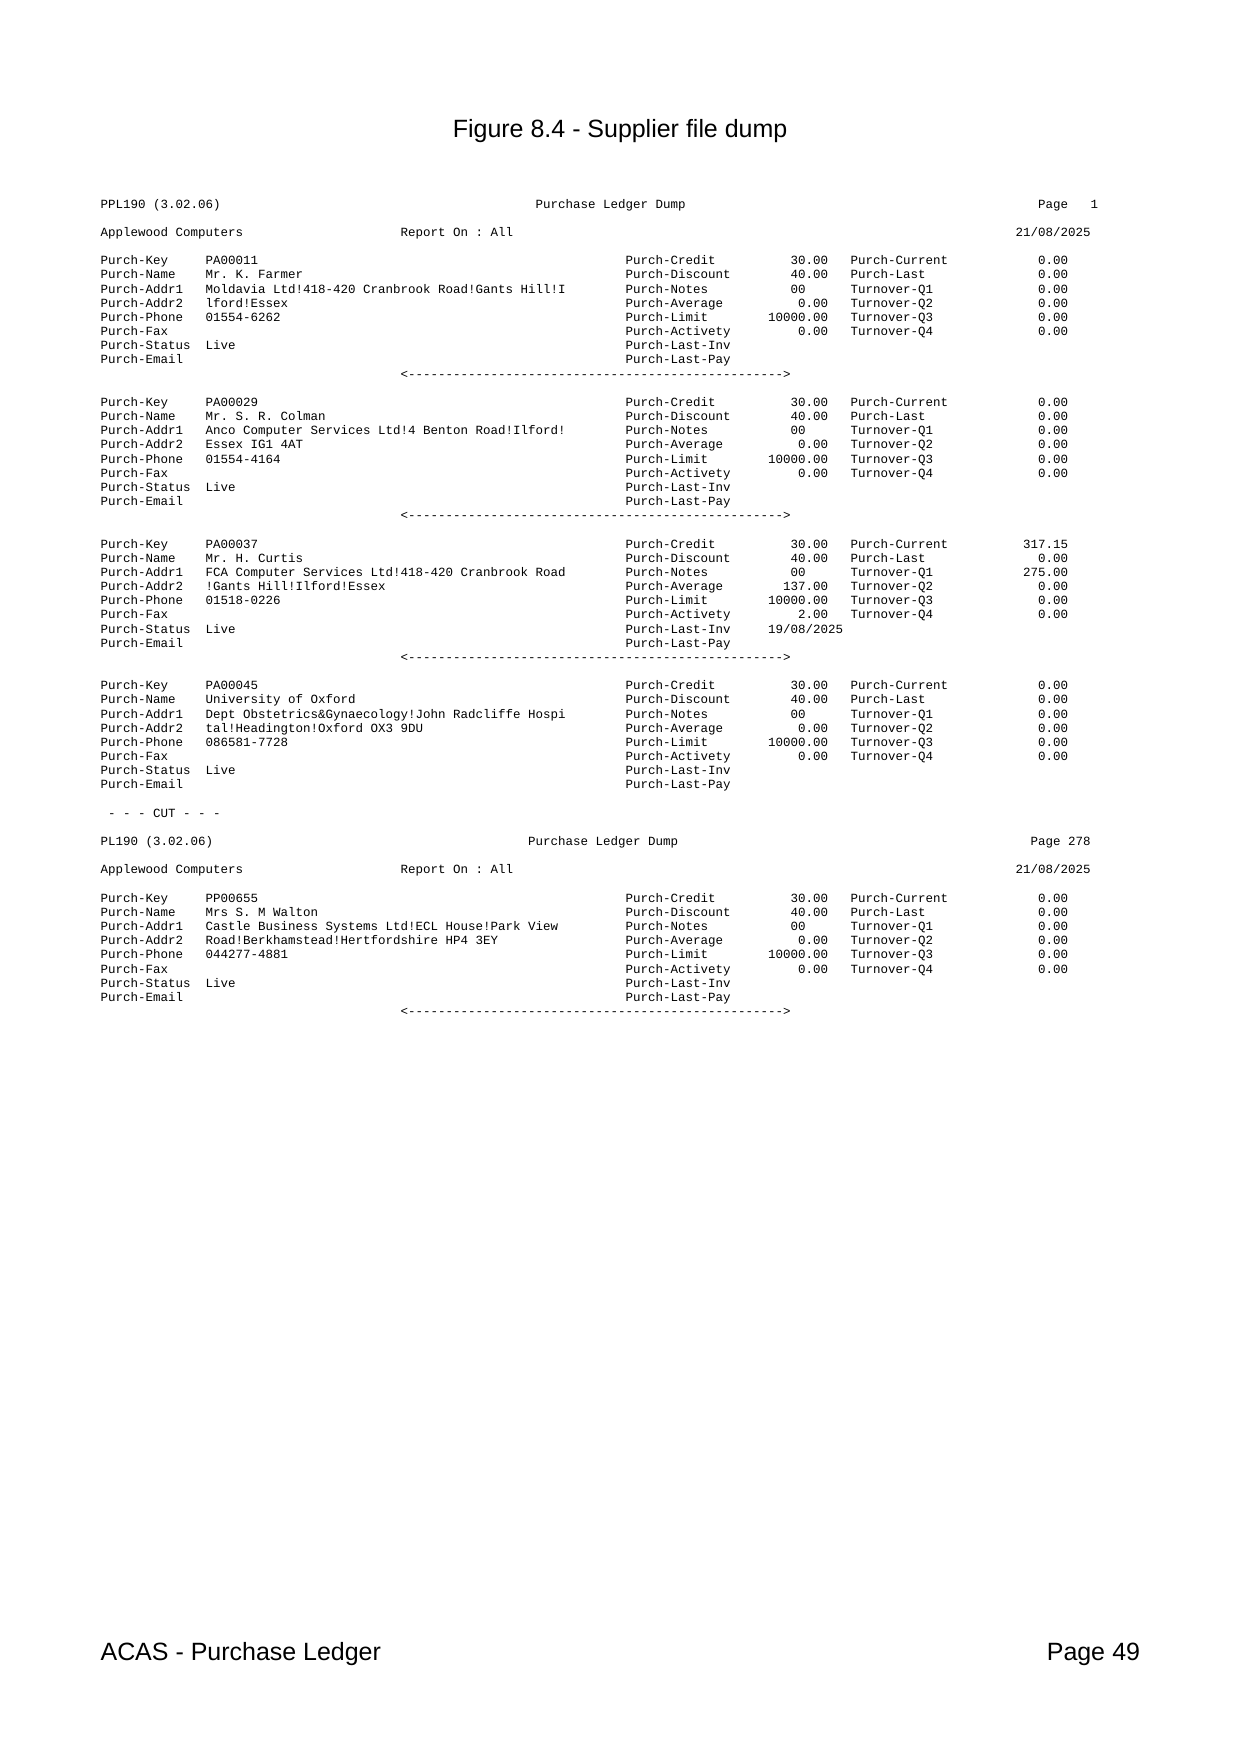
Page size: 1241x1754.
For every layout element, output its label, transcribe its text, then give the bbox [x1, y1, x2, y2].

text Purch-Fax Purch-Activety 0.00 Turnover-Q4 0.00 [100, 750, 1140, 764]
text Purch-Status Live Purch-Last-Inv [100, 481, 1140, 495]
text Purch-Fax Purch-Activety 0.00 Turnover-Q4 0.00 [100, 467, 1140, 481]
text Purch-Key PA00045 Purch-Credit 30.00 Purch-Current 0.00 [100, 679, 1140, 693]
text <--------------------------------------------------> [100, 1005, 1140, 1019]
text Purch-Phone 086581-7728 Purch-Limit 10000.00 Turnover-Q3 0.00 [100, 736, 1140, 750]
text PPL190 (3.02.06) Purchase Ledger Dump Page 1 [100, 198, 1140, 212]
text Purch-Key PA00011 Purch-Credit 30.00 Purch-Current 0.00 [100, 254, 1140, 268]
text Purch-Fax Purch-Activety 0.00 Turnover-Q4 0.00 [100, 325, 1140, 339]
text Purch-Status Live Purch-Last-Inv [100, 764, 1140, 778]
text <--------------------------------------------------> [100, 509, 1140, 523]
text <--------------------------------------------------> [100, 651, 1140, 665]
text Purch-Email Purch-Last-Pay [100, 991, 1140, 1005]
text Purch-Addr1 Anco Computer Services Ltd!4 Benton Road!Ilford! Purch-Notes 00 Turnover-Q1 0.00 [100, 424, 1140, 438]
text Purch-Phone 01554-4164 Purch-Limit 10000.00 Turnover-Q3 0.00 [100, 453, 1140, 467]
text Purch-Addr1 Moldavia Ltd!418-420 Cranbrook Road!Gants Hill!I Purch-Notes 00 Turnover-Q1 0.00 [100, 283, 1140, 297]
text Purch-Status Live Purch-Last-Inv [100, 339, 1140, 353]
text Purch-Email Purch-Last-Pay [100, 778, 1140, 793]
text Purch-Phone 01554-6262 Purch-Limit 10000.00 Turnover-Q3 0.00 [100, 311, 1140, 325]
text Applewood Computers Report On : All 21/08/2025 [100, 863, 1140, 878]
text Purch-Phone 044277-4881 Purch-Limit 10000.00 Turnover-Q3 0.00 [100, 948, 1140, 963]
text Purch-Status Live Purch-Last-Inv [100, 977, 1140, 991]
text Applewood Computers Report On : All 21/08/2025 [100, 226, 1140, 240]
text Purch-Addr2 !Gants Hill!Ilford!Essex Purch-Average 137.00 Turnover-Q2 0.00 [100, 580, 1140, 594]
text Purch-Addr2 lford!Essex Purch-Average 0.00 Turnover-Q2 0.00 [100, 297, 1140, 311]
text Figure 8.4 - Supplier file dump [100, 113, 1140, 142]
text Purch-Addr2 Road!Berkhamstead!Hertfordshire HP4 3EY Purch-Average 0.00 Turnover-Q2 0.00 [100, 934, 1140, 948]
text Purch-Fax Purch-Activety 0.00 Turnover-Q4 0.00 [100, 963, 1140, 977]
text Purch-Addr1 FCA Computer Services Ltd!418-420 Cranbrook Road Purch-Notes 00 Turnover-Q1 275.00 [100, 566, 1140, 580]
text Purch-Addr2 tal!Headington!Oxford OX3 9DU Purch-Average 0.00 Turnover-Q2 0.00 [100, 722, 1140, 736]
text Purch-Name Mr. S. R. Colman Purch-Discount 40.00 Purch-Last 0.00 [100, 410, 1140, 424]
text Purch-Name Mr. H. Curtis Purch-Discount 40.00 Purch-Last 0.00 [100, 552, 1140, 566]
text Purch-Key PP00655 Purch-Credit 30.00 Purch-Current 0.00 [100, 892, 1140, 906]
text Purch-Fax Purch-Activety 2.00 Turnover-Q4 0.00 [100, 608, 1140, 623]
text Purch-Email Purch-Last-Pay [100, 353, 1140, 368]
text Purch-Phone 01518-0226 Purch-Limit 10000.00 Turnover-Q3 0.00 [100, 594, 1140, 608]
text Purch-Name University of Oxford Purch-Discount 40.00 Purch-Last 0.00 [100, 693, 1140, 708]
text Purch-Email Purch-Last-Pay [100, 495, 1140, 509]
text PL190 (3.02.06) Purchase Ledger Dump Page 278 [100, 835, 1140, 849]
text Purch-Addr1 Dept Obstetrics&Gynaecology!John Radcliffe Hospi Purch-Notes 00 Turnover-Q1 0.00 [100, 708, 1140, 722]
text <--------------------------------------------------> [100, 368, 1140, 382]
text Purch-Key PA00029 Purch-Credit 30.00 Purch-Current 0.00 [100, 396, 1140, 410]
text Purch-Name Mrs S. M Walton Purch-Discount 40.00 Purch-Last 0.00 [100, 906, 1140, 920]
text Purch-Key PA00037 Purch-Credit 30.00 Purch-Current 317.15 [100, 538, 1140, 552]
text - - - CUT - - - [100, 807, 1140, 821]
text Purch-Name Mr. K. Farmer Purch-Discount 40.00 Purch-Last 0.00 [100, 268, 1140, 283]
text Purch-Email Purch-Last-Pay [100, 637, 1140, 651]
text Purch-Status Live Purch-Last-Inv 19/08/2025 [100, 623, 1140, 637]
text Purch-Addr2 Essex IG1 4AT Purch-Average 0.00 Turnover-Q2 0.00 [100, 438, 1140, 453]
text Purch-Addr1 Castle Business Systems Ltd!ECL House!Park View Purch-Notes 00 Turnover-Q1 0.00 [100, 920, 1140, 934]
